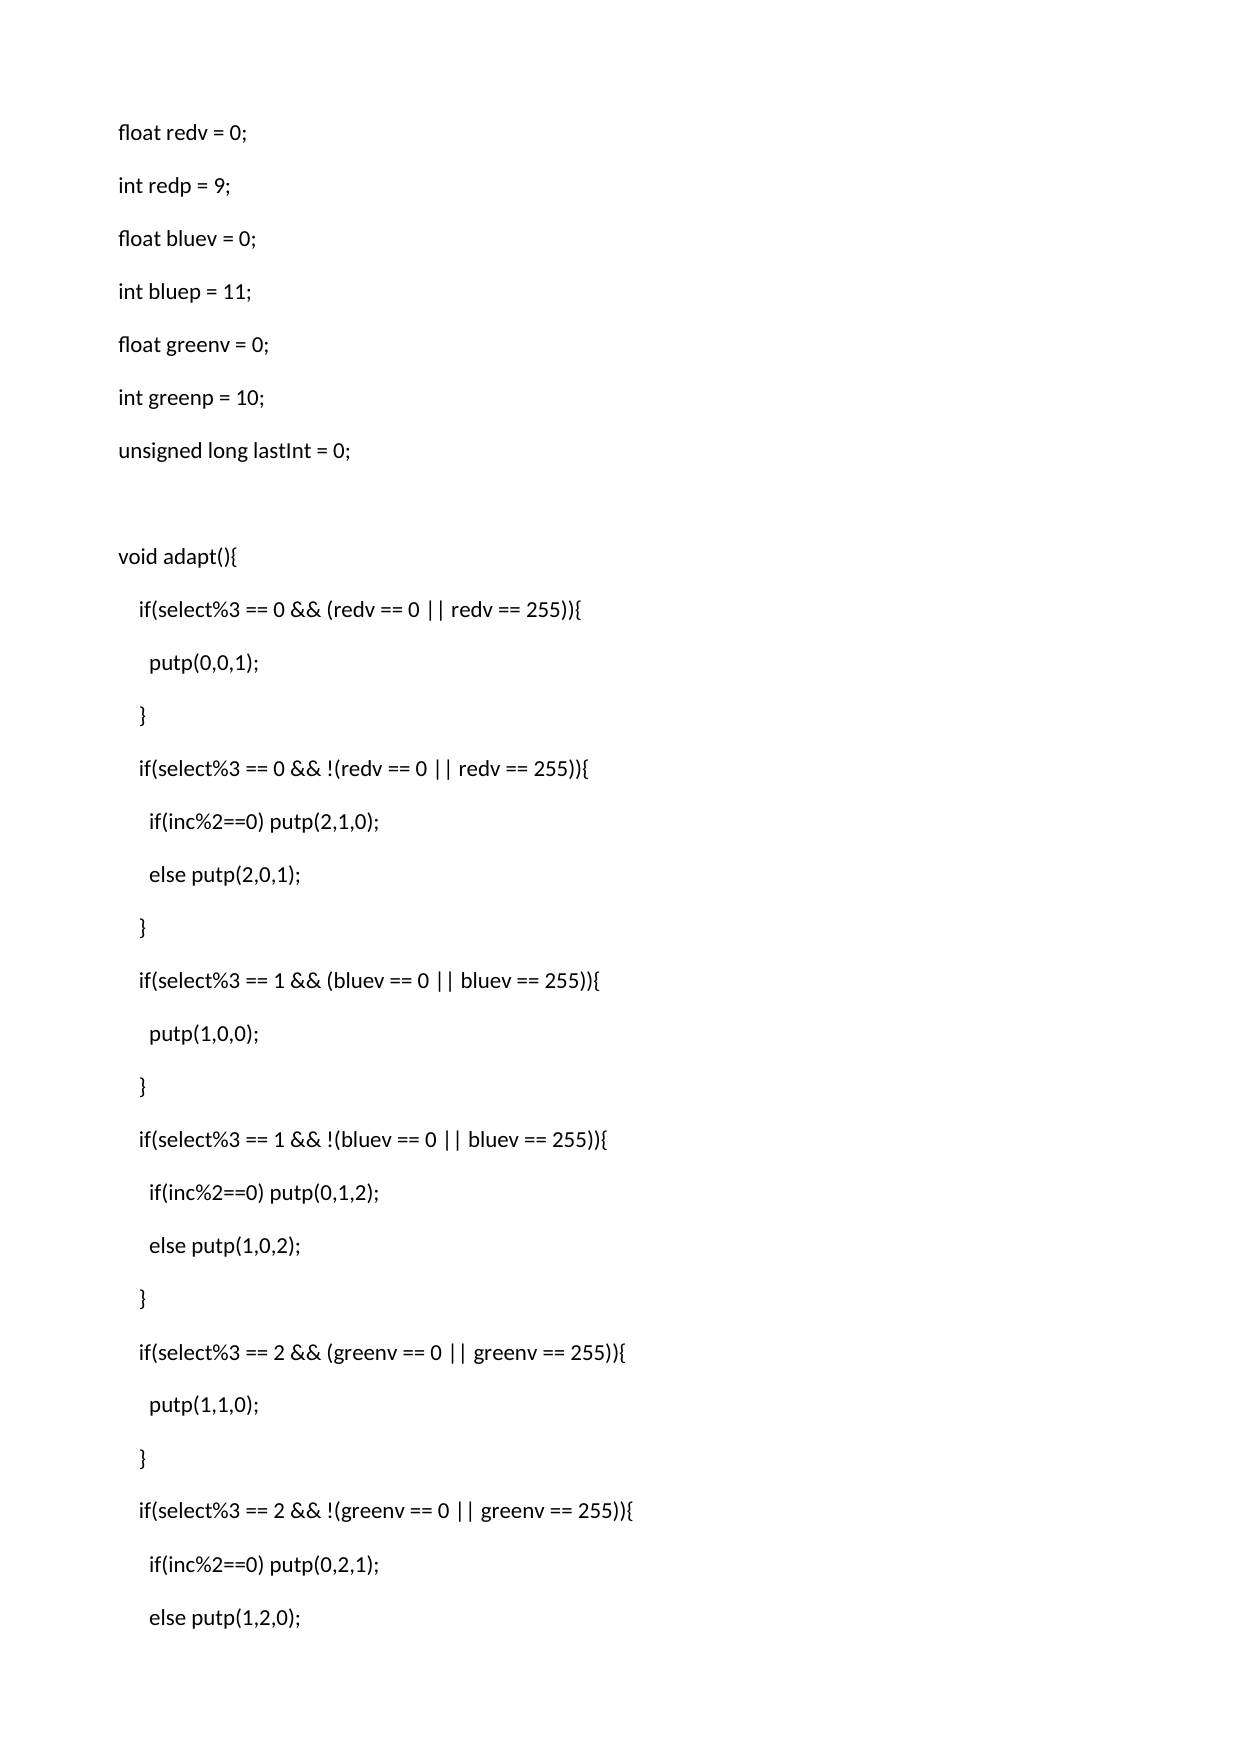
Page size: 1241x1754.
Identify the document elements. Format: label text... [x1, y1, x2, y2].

text } [118, 913, 1122, 941]
text int greenp = 10; [118, 383, 1122, 411]
text if(select%3 == 1 && (bluev == 0 || bluev == 255)){ [118, 966, 1122, 994]
text int redp = 9; [118, 171, 1122, 199]
text else putp(1,0,2); [118, 1232, 1122, 1259]
text if(inc%2==0) putp(2,1,0); [118, 807, 1122, 835]
text int bluep = 11; [118, 277, 1122, 305]
text else putp(1,2,0); [118, 1603, 1122, 1631]
text } [118, 1444, 1122, 1472]
text if(select%3 == 0 && !(redv == 0 || redv == 255)){ [118, 754, 1122, 782]
text unsigned long lastInt = 0; [118, 436, 1122, 464]
text float bluev = 0; [118, 224, 1122, 252]
text if(inc%2==0) putp(0,2,1); [118, 1550, 1122, 1578]
text putp(1,1,0); [118, 1391, 1122, 1419]
text float redv = 0; [118, 118, 1122, 146]
text if(inc%2==0) putp(0,1,2); [118, 1178, 1122, 1207]
text } [118, 1072, 1122, 1101]
text else putp(2,0,1); [118, 860, 1122, 888]
text putp(1,0,0); [118, 1019, 1122, 1047]
text } [118, 1284, 1122, 1313]
text void adapt(){ [118, 542, 1122, 570]
text float greenv = 0; [118, 330, 1122, 358]
text putp(0,0,1); [118, 648, 1122, 676]
text if(select%3 == 1 && !(bluev == 0 || bluev == 255)){ [118, 1126, 1122, 1153]
text if(select%3 == 2 && (greenv == 0 || greenv == 255)){ [118, 1338, 1122, 1366]
text if(select%3 == 2 && !(greenv == 0 || greenv == 255)){ [118, 1497, 1122, 1525]
text if(select%3 == 0 && (redv == 0 || redv == 255)){ [118, 595, 1122, 623]
text } [118, 701, 1122, 729]
